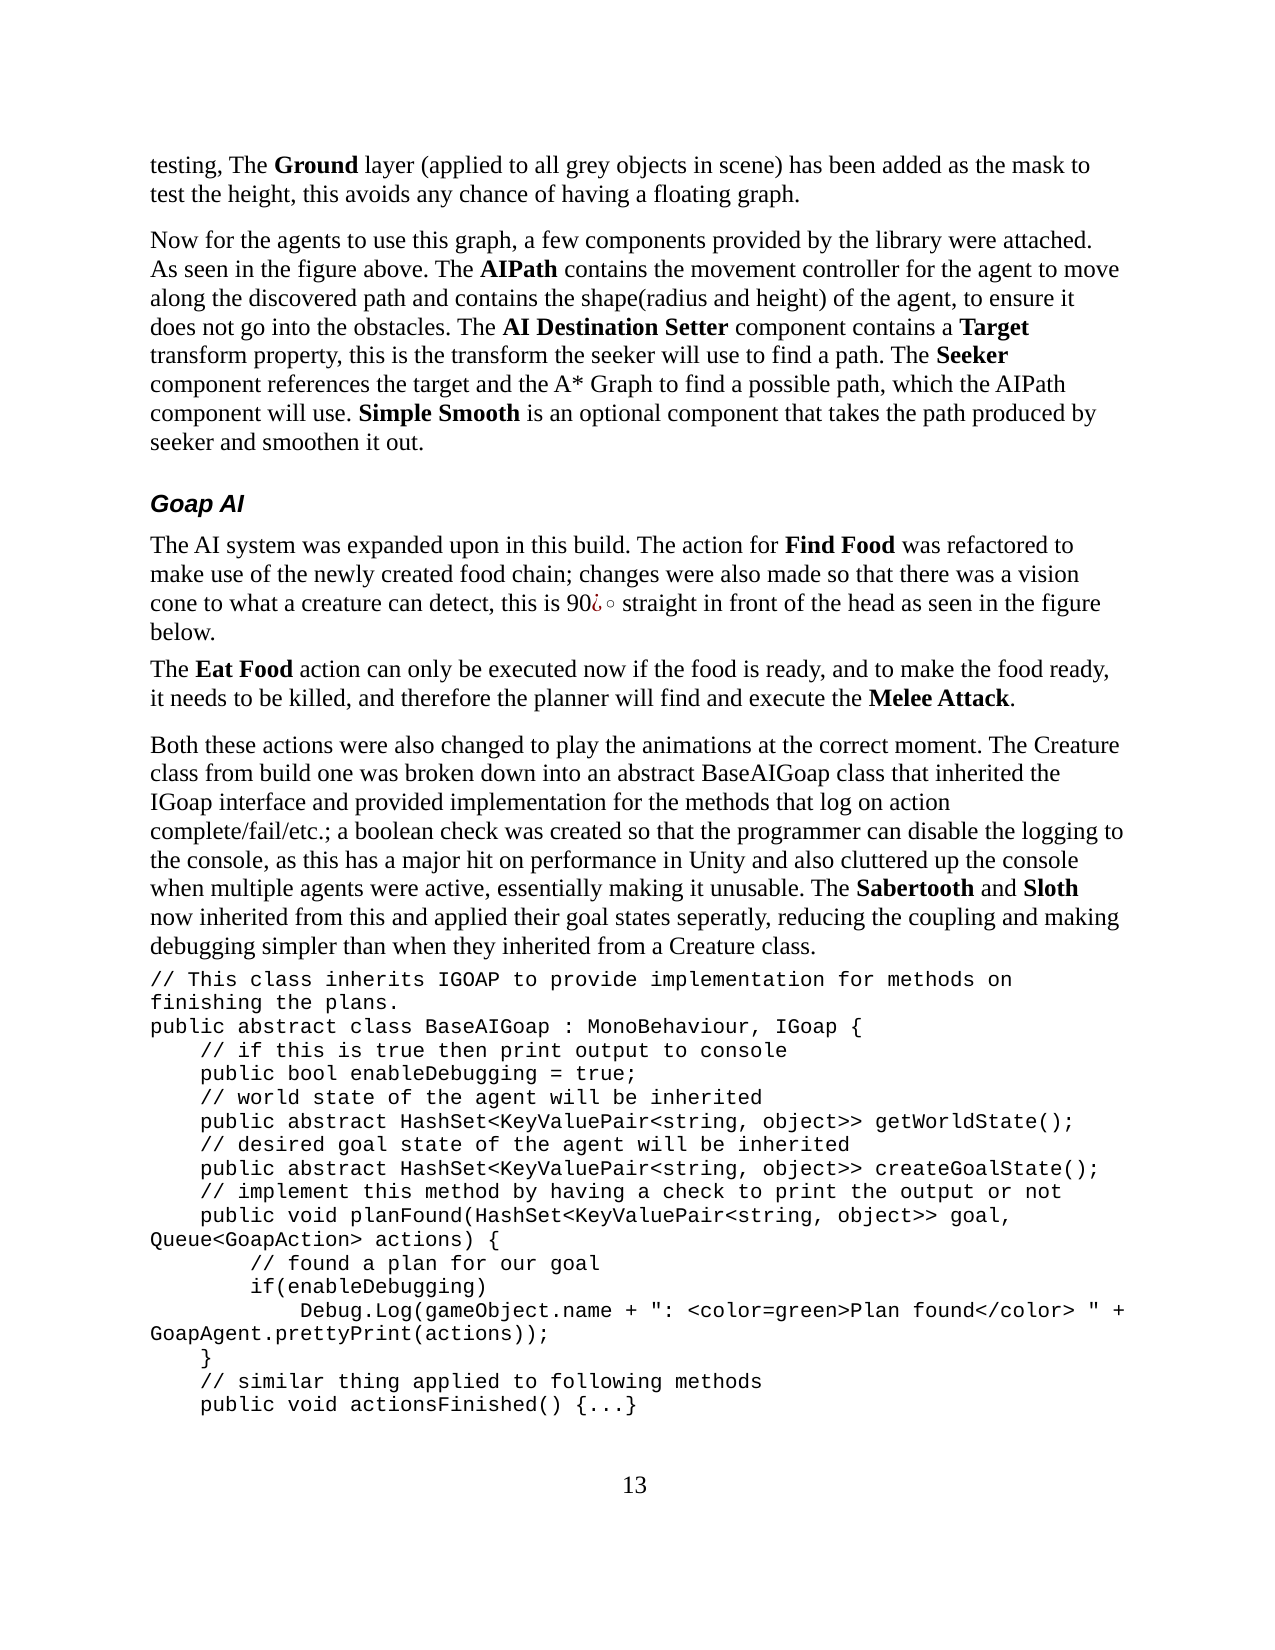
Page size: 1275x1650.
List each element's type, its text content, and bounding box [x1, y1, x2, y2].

text public abstract HashSet<KeyValuePair<string, object>> getWorldState(); [150, 1111, 1125, 1134]
subtitle Goap AI [150, 489, 1125, 518]
text // if this is true then print output to console [150, 1040, 1125, 1063]
text } [150, 1347, 1125, 1371]
text The Eat Food action can only be executed now if the food is ready, and to make the food ready, it needs to be killed, and therefore the planner will find and execute the Melee Attack. [150, 654, 1125, 712]
text // similar thing applied to following methods [150, 1371, 1125, 1394]
text Both these actions were also changed to play the animations at the correct moment. The Creature class from build one was broken down into an abstract BaseAIGoap class that inherited the IGoap interface and provided implementation for the methods that log on action complete/fail/etc.; a boolean check was created so that the programmer can disable the logging to the console, as this has a major hit on performance in Unity and also cluttered up the console when multiple agents were active, essentially making it unusable. The Sabertooth and Sloth now inherited from this and applied their goal states seperatly, reducing the coupling and making debugging simpler than when they inherited from a Creature class. [150, 730, 1125, 960]
text public abstract class BaseAIGoap : MonoBehaviour, IGoap { [150, 1016, 1125, 1040]
text if(enableDebugging) [150, 1276, 1125, 1300]
text public abstract HashSet<KeyValuePair<string, object>> createGoalState(); [150, 1158, 1125, 1182]
text The AI system was expanded upon in this build. The action for Find Food was refactored to make use of the newly created food chain; changes were also made so that there was a vision cone to what a creature can detect, this is 90 straight in front of the head as seen in the figure below. [150, 530, 1125, 645]
text // desired goal state of the agent will be inherited [150, 1134, 1125, 1158]
text // implement this method by having a check to print the output or not [150, 1182, 1125, 1205]
text public void planFound(HashSet<KeyValuePair<string, object>> goal, Queue<GoapAction> actions) { [150, 1205, 1125, 1252]
text public void actionsFinished() {...} [150, 1394, 1125, 1418]
text Debug.Log(gameObject.name + ": <color=green>Plan found</color> " + GoapAgent.prettyPrint(actions)); [150, 1300, 1125, 1347]
text Now for the agents to use this graph, a few components provided by the library were attached. As seen in the figure above. The AIPath contains the movement controller for the agent to move along the discovered path and contains the shape(radius and height) of the agent, to ensure it does not go into the obstacles. The AI Destination Setter component contains a Target transform property, this is the transform the seeker will use to find a path. The Seeker component references the target and the A* Graph to find a possible path, which the AIPath component will use. Simple Smooth is an optional component that takes the path produced by seeker and smoothen it out. [150, 225, 1125, 455]
text public bool enableDebugging = true; [150, 1063, 1125, 1087]
text // world state of the agent will be inherited [150, 1087, 1125, 1111]
text // found a plan for our goal [150, 1252, 1125, 1276]
text testing, The Ground layer (applied to all grey objects in scene) has been added as the mask to test the height, this avoids any chance of having a floating graph. [150, 150, 1125, 207]
text // This class inherits IGOAP to provide implementation for methods on finishing the plans. [150, 969, 1125, 1016]
